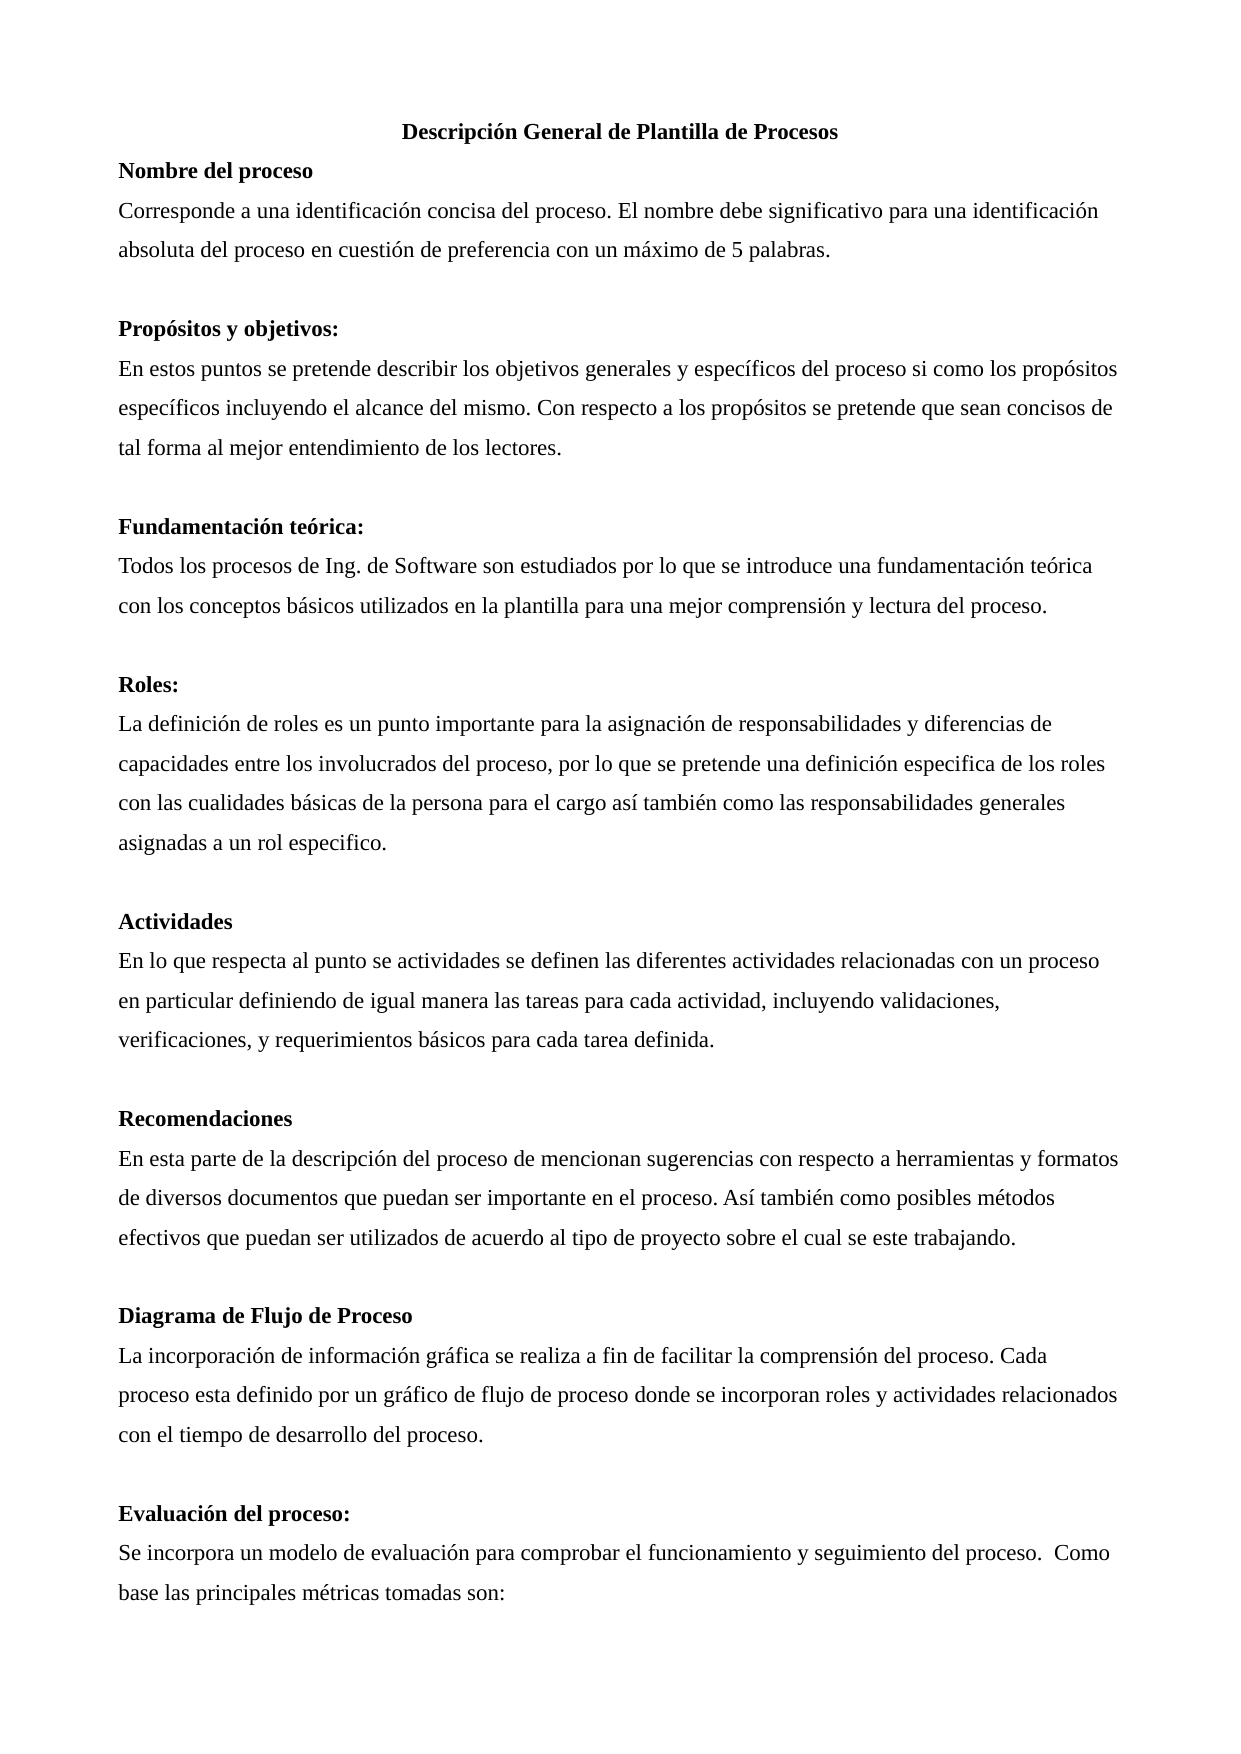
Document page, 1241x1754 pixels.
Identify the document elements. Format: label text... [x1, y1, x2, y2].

text En estos puntos se pretende describir los objetivos generales y específicos del proceso si como los propósitos específicos incluyendo el alcance del mismo. Con respecto a los propósitos se pretende que sean concisos de tal forma al mejor entendimiento de los lectores. [118, 355, 1122, 460]
text Recomendaciones [118, 1105, 1122, 1131]
text Corresponde a una identificación concisa del proceso. El nombre debe significativo para una identificación absoluta del proceso en cuestión de preferencia con un máximo de 5 palabras. [118, 197, 1122, 263]
text Diagrama de Flujo de Proceso [118, 1302, 1122, 1329]
text Actividades [118, 908, 1122, 934]
text En esta parte de la descripción del proceso de mencionan sugerencias con respecto a herramientas y formatos de diversos documentos que puedan ser importante en el proceso. Así también como posibles métodos efectivos que puedan ser utilizados de acuerdo al tipo de proyecto sobre el cual se este trabajando. [118, 1144, 1122, 1250]
text Descripción General de Plantilla de Procesos [118, 118, 1122, 144]
text Evaluación del proceso: [118, 1500, 1122, 1526]
text Fundamentación teórica: [118, 513, 1122, 539]
text Todos los procesos de Ing. de Software son estudiados por lo que se introduce una fundamentación teórica con los conceptos básicos utilizados en la plantilla para una mejor comprensión y lectura del proceso. [118, 552, 1122, 618]
text La definición de roles es un punto importante para la asignación de responsabilidades y diferencias de capacidades entre los involucrados del proceso, por lo que se pretende una definición especifica de los roles con las cualidades básicas de la persona para el cargo así también como las responsabilidades generales asignadas a un rol especifico. [118, 710, 1122, 855]
text Propósitos y objetivos: [118, 316, 1122, 342]
text Roles: [118, 671, 1122, 697]
text Se incorpora un modelo de evaluación para comprobar el funcionamiento y seguimiento del proceso. Como base las principales métricas tomadas son: [118, 1539, 1122, 1605]
text En lo que respecta al punto se actividades se definen las diferentes actividades relacionadas con un proceso en particular definiendo de igual manera las tareas para cada actividad, incluyendo validaciones, verificaciones, y requerimientos básicos para cada tarea definida. [118, 947, 1122, 1052]
text Nombre del proceso [118, 158, 1122, 184]
text La incorporación de información gráfica se realiza a fin de facilitar la comprensión del proceso. Cada proceso esta definido por un gráfico de flujo de proceso donde se incorporan roles y actividades relacionados con el tiempo de desarrollo del proceso. [118, 1342, 1122, 1447]
